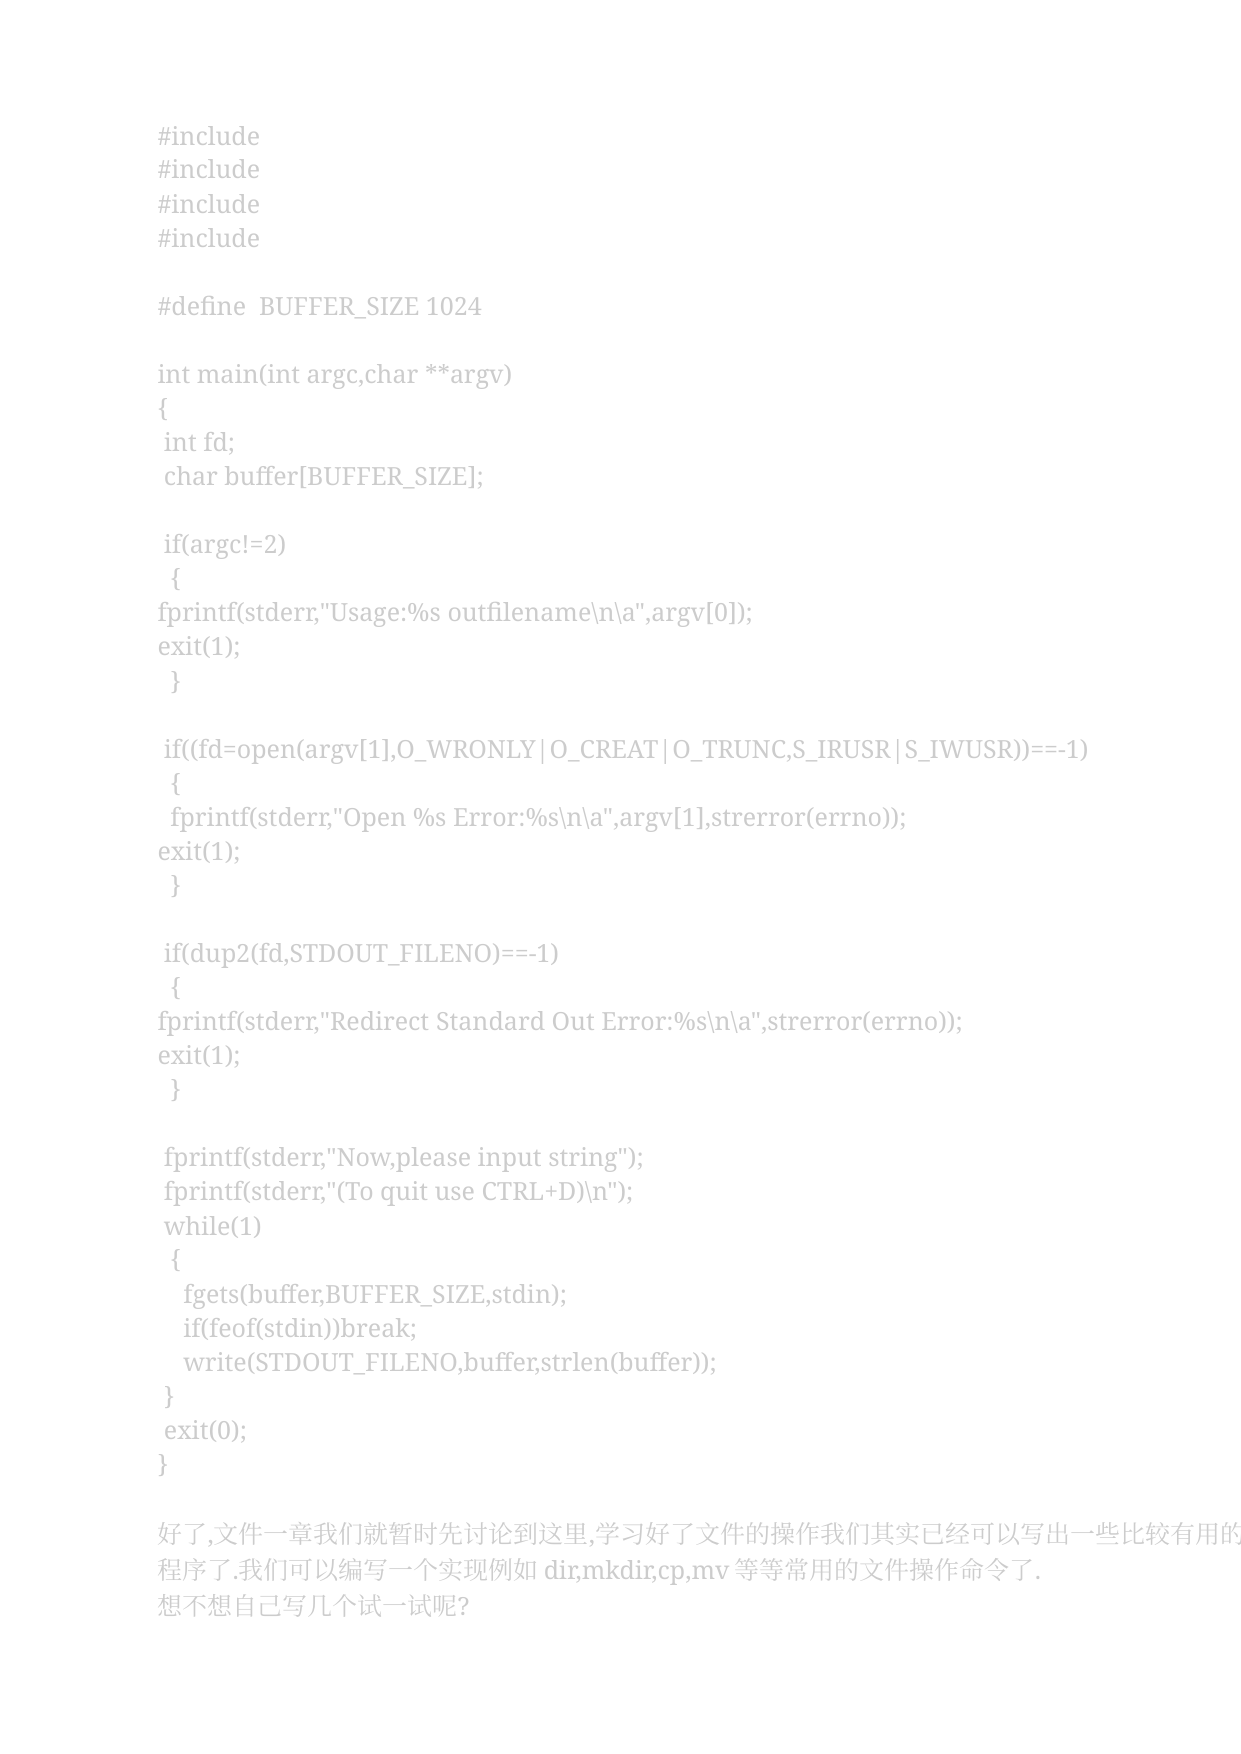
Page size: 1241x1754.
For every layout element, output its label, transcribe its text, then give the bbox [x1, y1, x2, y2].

table_cell http://linuxc.51.net 作者:hoyt (2001-05-08 11:33:15) [118, 118, 157, 1623]
table_header 前言: 我们在这一节将要讨论linux下文件操作的各个函数. 1.文件的创建和读写 2.文件的各个属性 3.目录文件的操作 4.管道文件 -------------------------------------------------------------------------------- 1。文件的创建和读写 我假设你已经知道了标准级的文件操作的各个函数(fopen,fread,fwrite等等).当然如果你不清楚的话也不要着急.我们讨论的系统级的文件操作实际上是为标准级文件操作服务的. 当我们需要打开一个文件进行读写操作的时候,我们可以使用系统调用函数open.使用完成以后我们调用另外一个close函数进行关闭操作. #include #include #include #include int open(const char *pathname,int flags); int open(const char *pathname,int flags,mode_t mode); int close(int fd); open函数有两个形式.其中pathname是我们要打开的文件名(包含路径名称,缺省是认为在当前路径下面).flags可以去下面的一个值或者是几个值的组合. O_RDONLY:以只读的方式打开文件. O_WRONLY:以只写的方式打开文件. O_RDWR:以读写的方式打开文件. O_APPEND:以追加的方式打开文件. O_CREAT:创建一个文件. O_EXEC:如果使用了O_CREAT而且文件已经存在,就会发生一个错误. O_NOBLOCK:以非阻塞的方式打开一个文件. O_TRUNC:如果文件已经存在,则删除文件的内容. 前面三个标志只能使用任意的一个.如果使用了O_CREATE标志,那么我们要使用open的第二种形式.还要指定mode标志,用来表示文件的访问权限.mode可以是以下情况的组合. ----------------------------------------------------------------- S_IRUSR 用户可以读 S_IWUSR 用户可以写 S_IXUSR 用户可以执行 S_IRWXU 用户可以读写执行 ----------------------------------------------------------------- S_IRGRP 组可以读 S_IWGRP 组可以写 S_IXGRP 组可以执行 S_IRWXG 组可以读写执行 ----------------------------------------------------------------- S_IROTH 其他人可以读 S_IWOTH 其他人可以写 S_IXOTH 其他人可以执行 S_IRWXO 其他人可以读写执行 ----------------------------------------------------------------- S_ISUID 设置用户执行ID S_ISGID 设置组的执行ID ----------------------------------------------------------------- 我们也可以用数字来代表各个位的标志.Linux总共用5个数字来表示文件的各种权限. 00000.第一位表示设置用户ID.第二位表示设置组ID,第三位表示用户自己的权限位,第四位表示组的权限,最后一位表示其他人的权限. 每个数字可以取1(执行权限),2(写权限),4(读权限),0(什么也没有)或者是这几个值的和. 比如我们要创建一个用户读写执行,组没有权限,其他人读执行的文件.设置用户ID位那么我们可以使用的模式是--1(设置用户ID)0(组没有设置)7(1+2+4)0(没有权限,使用缺省)5(1+4)即10705: open("temp",O_CREAT,10705); 如果我们打开文件成功,open会返回一个文件描述符.我们以后对文件的所有操作就可以对这个文件描述符进行操作了. 当我们操作完成以后,我们要关闭文件了,只要调用close就可以了,其中fd是我们要关闭的文件描述符. 文件打开了以后,我们就要对文件进行读写了.我们可以调用函数read和write进行文件的读写. #include ssize_t read(int fd, void *buffer,size_t count); ssize_t write(int fd, const void *buffer,size_t count); fd是我们要进行读写操作的文件描述符,buffer是我们要写入文件内容或读出文件内容的内存地址.count是我们要读写的字节数. 对于普通的文件read从指定的文件(fd)中读取count字节到buffer缓冲区中(记住我们必须提供一个足够大的缓冲区),同时返回count. 如果read读到了文件的结尾或者被一个信号所中断,返回值会小于count.如果是由信号中断引起返回,而且没有返回数据,read会返回-1,且设置errno为EINTR.当程序读到了文件结尾的时候,read会返回0. write从buffer中写count字节到文件fd中,成功时返回实际所写的字节数. 下面我们学习一个实例,这个实例用来拷贝文件. #include #include #include #include #include #include #include #define BUFFER_SIZE 1024 int main(int argc,char **argv) { int from_fd,to_fd; int bytes_read,bytes_write; char buffer[BUFFER_SIZE]; char *ptr; if(argc!=3) { fprintf(stderr,"Usage:%s fromfile tofile\n\a",argv[0]); exit(1); } /* 打开源文件 */ if((from_fd=open(argv[1],O_RDONLY))==-1) { fprintf(stderr,"Open %s Error:%s\n",argv[1],strerror(errno)); exit(1); } /* 创建目的文件 */ if((to_fd=open(argv[2],O_WRONLY|O_CREAT,S_IRUSR|S_IWUSR))==-1) { fprintf(stderr,"Open %s Error:%s\n",argv[2],strerror(errno)); exit(1); } /* 以下代码是一个经典的拷贝文件的代码 */ while(bytes_read=read(from_fd,buffer,BUFFER_SIZE)) { /* 一个致命的错误发生了 */ if((bytes_read==-1)&&(errno!=EINTR)) break; else if(bytes_read>0) { ptr=buffer; while(bytes_write=write(to_fd,ptr,bytes_read)) { /* 一个致命错误发生了 */ if((bytes_write==-1)&&(errno!=EINTR))break; /* 写完了所有读的字节 */ else if(bytes_write==bytes_read) break; /* 只写了一部分,继续写 */ else if(bytes_write>0) { ptr+=bytes_write; bytes_read-=bytes_write; } } /* 写的时候发生的致命错误 */ if(bytes_write==-1)break; } } close(from_fd); close(to_fd); exit(0); } 2。文件的各个属性 文件具有各种各样的属性,除了我们上面所知道的文件权限以外,文件还有创建时间,大小等等属性. 有时侯我们要判断文件是否可以进行某种操作(读,写等等).这个时候我们可以使用access函数. #include int access(const char *pathname,int mode); pathname:是文件名称,mode是我们要判断的属性.可以取以下值或者是他们的组合. R_OK文件可以读,W_OK文件可以写,X_OK文件可以执行,F_OK文件存在.当我们测试成功时,函数返回0,否则如果有一个条件不符时,返回-1. 如果我们要获得文件的其他属性,我们可以使用函数stat或者fstat. #include #include int stat(const char *file_name,struct stat *buf); int fstat(int filedes,struct stat *buf); struct stat { dev_t st_dev; /* 设备 */ ino_t st_ino; /* 节点 */ mode_t st_mode; /* 模式 */ nlink_t st_nlink; /* 硬连接 */ uid_t st_uid; /* 用户ID */ gid_t st_gid; /* 组ID */ dev_t st_rdev; /* 设备类型 */ off_t st_off; /* 文件字节数 */ unsigned long st_blksize; /* 块大小 */ unsigned long st_blocks; /* 块数 */ time_t st_atime; /* 最后一次访问时间 */ time_t st_mtime; /* 最后一次修改时间 */ time_t st_ctime; /* 最后一次改变时间(指属性) */ }; stat用来判断没有打开的文件,而fstat用来判断打开的文件.我们使用最多的属性是st_mode.通过着属性我们可以判断给定的文件是一个普通文件还是一个目录,连接等等.可以使用下面几个宏来判断. S_ISLNK(st_mode):是否是一个连接.S_ISREG是否是一个常规文件.S_ISDIR是否是一个目录S_ISCHR是否是一个字符设备.S_ISBLK是否是一个块设备S_ISFIFO是否 是一个FIFO文件.S_ISSOCK是否是一个SOCKET文件. 我们会在下面说明如何使用这几个宏的. 3。目录文件的操作 在我们编写程序的时候，有时候会要得到我们当前的工作路径。C库函数提供了getcwd来解决这个问题。 #include char *getcwd(char *buffer,size_t size); 我们提供一个size大小的buffer,getcwd会把我们当前的路径考到buffer中.如果buffer太小,函数会返回-1和一个错误号. Linux提供了大量的目录操作函数,我们学习几个比较简单和常用的函数. #include #include #include #include #include int mkdir(const char *path,mode_t mode); DIR *opendir(const char *path); struct dirent *readdir(DIR *dir); void rewinddir(DIR *dir); off_t telldir(DIR *dir); void seekdir(DIR *dir,off_t off); int closedir(DIR *dir); struct dirent { long d_ino; off_t d_off; unsigned short d_reclen; char d_name[NAME_MAX+1]; /* 文件名称 */ mkdir很容易就是我们创建一个目录,opendir打开一个目录为以后读做准备.readdir读一个打开的目录.rewinddir是用来重读目录的和我们学的rewind函数一样.closedir是关闭一个目录.telldir和seekdir类似与ftee和fseek函数. 下面我们开发一个小程序,这个程序有一个参数.如果这个参数是一个文件名,我们输出这个文件的大小和最后修改的时间,如果是一个目录我们输出这个目录下所有文件的大小和修改时间. #include #include #include #include #include #include #include static int get_file_size_time(const char *filename) { struct stat statbuf; if(stat(filename,&statbuf)==-1) { printf("Get stat on %s Error:%s\n", filename,strerror(errno)); return(-1); } if(S_ISDIR(statbuf.st_mode))return(1); if(S_ISREG(statbuf.st_mode)) printf("%s size:%ld bytes\tmodified at %s", filename,statbuf.st_size,ctime(&statbuf.st_mtime)); return(0); } int main(int argc,char **argv) { DIR *dirp; struct dirent *direntp; int stats; if(argc!=2) { printf("Usage:%s filename\n\a",argv[0]); exit(1); } if(((stats=get_file_size_time(argv[1]))==0)||(stats==-1))exit(1); if((dirp=opendir(argv[1]))==NULL) { printf("Open Directory %s Error:%s\n", argv[1],strerror(errno)); exit(1); } while((direntp=readdir(dirp))!=NULL) if(get_file_size_time(direntp- exit(1); } 4。管道文件 Linux提供了许多的过滤和重定向程序,比如more cat 等等.还提供了< > | <<等等重定向操作符.在这些过滤和重 定向程序当中,都用到了管道这种特殊的文件.系统调用pipe可以创建一个管道. #include int pipe(int fildes[2]); pipe调用可以创建一个管道(通信缓冲区).当调用成功时,我们可以访问文件描述符fildes[0],fildes[1].其中fildes[0]是用来读的文件描述符,而fildes[1]是用来写的文件描述符. 在实际使用中我们是通过创建一个子进程,然后一个进程写,一个进程读来使用的. 关于进程通信的详细情况请查看进程通信 #include #include #include #include #include #include #include #define BUFFER 255 int main(int argc,char **argv) { char buffer[BUFFER+1]; int fd[2]; if(argc!=2) { fprintf(stderr,"Usage:%s string\n\a",argv[0]); exit(1); } if(pipe(fd)!=0) { fprintf(stderr,"Pipe Error:%s\n\a",strerror(errno)); exit(1); } if(fork()==0) { close(fd[0]); printf("Child[%d] Write to pipe\n\a",getpid()); snprintf(buffer,BUFFER,"%s",argv[1]); write(fd[1],buffer,strlen(buffer)); printf("Child[%d] Quit\n\a",getpid()); exit(0); } else { close(fd[1]); printf("Parent[%d] Read from pipe\n\a",getpid()); memset(buffer,'\0',BUFFER+1); read(fd[0],buffer,BUFFER); printf("Parent[%d] Read:%s\n",getpid(),buffer); exit(1); } } 为了实现重定向操作,我们需要调用另外一个函数dup2. #include int dup2(int oldfd,int newfd); dup2将用oldfd文件描述符来代替newfd文件描述符,同时关闭newfd文件描述符.也就是说, 所有向newfd操作都转到oldfd上面.下面我们学习一个例子,这个例子将标准输出重定向到一个文件. #include #include #include #include #include #include #include #define BUFFER_SIZE 1024 int main(int argc,char **argv) { int fd; char buffer[BUFFER_SIZE]; if(argc!=2) { fprintf(stderr,"Usage:%s outfilename\n\a",argv[0]); exit(1); } if((fd=open(argv[1],O_WRONLY|O_CREAT|O_TRUNC,S_IRUSR|S_IWUSR))==-1) { fprintf(stderr,"Open %s Error:%s\n\a",argv[1],strerror(errno)); exit(1); } if(dup2(fd,STDOUT_FILENO)==-1) { fprintf(stderr,"Redirect Standard Out Error:%s\n\a",strerror(errno)); exit(1); } fprintf(stderr,"Now,please input string"); fprintf(stderr,"(To quit use CTRL+D)\n"); while(1) { fgets(buffer,BUFFER_SIZE,stdin); if(feof(stdin))break; write(STDOUT_FILENO,buffer,strlen(buffer)); } exit(0); } 好了,文件一章我们就暂时先讨论到这里,学习好了文件的操作我们其实已经可以写出一些比较有用的程序了.我们可以编写一个实现例如dir,mkdir,cp,mv等等常用的文件操作命令了. 想不想自己写几个试一试呢? [157, 118, 1240, 1623]
table_cell [118, 1623, 1240, 1628]
